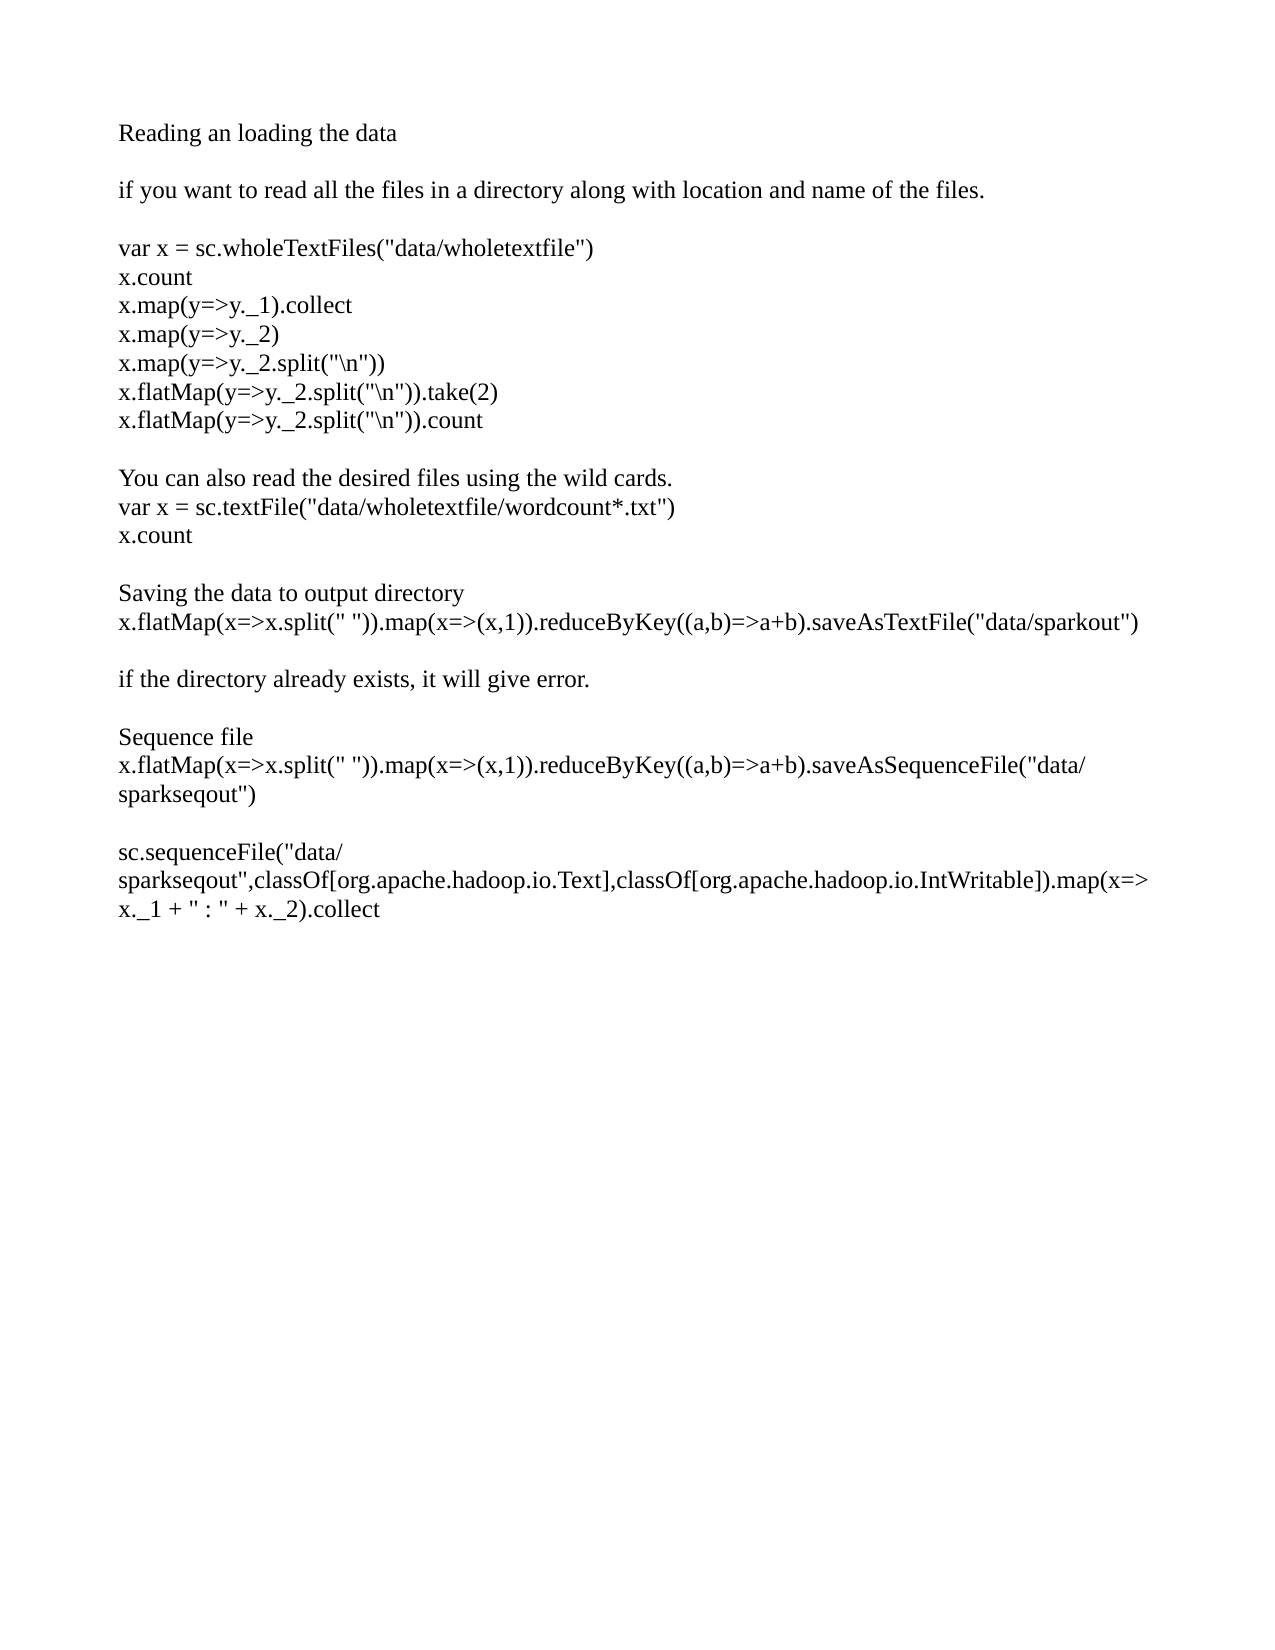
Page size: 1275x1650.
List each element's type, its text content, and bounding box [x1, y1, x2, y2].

text You can also read the desired files using the wild cards. [118, 463, 1157, 492]
text if the directory already exists, it will give error. [118, 664, 1157, 693]
text x.count [118, 262, 1157, 291]
text Reading an loading the data [118, 118, 1157, 147]
text x.flatMap(y=>y._2.split("\n")).count [118, 406, 1157, 434]
text var x = sc.textFile("data/wholetextfile/wordcount*.txt") [118, 492, 1157, 521]
text x.map(y=>y._2.split("\n")) [118, 348, 1157, 377]
text x.map(y=>y._1).collect [118, 291, 1157, 319]
text x.flatMap(y=>y._2.split("\n")).take(2) [118, 377, 1157, 406]
text x.flatMap(x=>x.split(" ")).map(x=>(x,1)).reduceByKey((a,b)=>a+b).saveAsTextFile("data/sparkout") [118, 607, 1157, 636]
text Saving the data to output directory [118, 578, 1157, 607]
text Sequence file [118, 722, 1157, 751]
text x.count [118, 521, 1157, 549]
text x.flatMap(x=>x.split(" ")).map(x=>(x,1)).reduceByKey((a,b)=>a+b).saveAsSequenceFile("data/sparkseqout") [118, 751, 1157, 808]
text x.map(y=>y._2) [118, 319, 1157, 348]
text sc.sequenceFile("data/sparkseqout",classOf[org.apache.hadoop.io.Text],classOf[org.apache.hadoop.io.IntWritable]).map(x=>x._1 + " : " + x._2).collect [118, 837, 1157, 923]
text var x = sc.wholeTextFiles("data/wholetextfile") [118, 233, 1157, 262]
text if you want to read all the files in a directory along with location and name of the files. [118, 176, 1157, 204]
